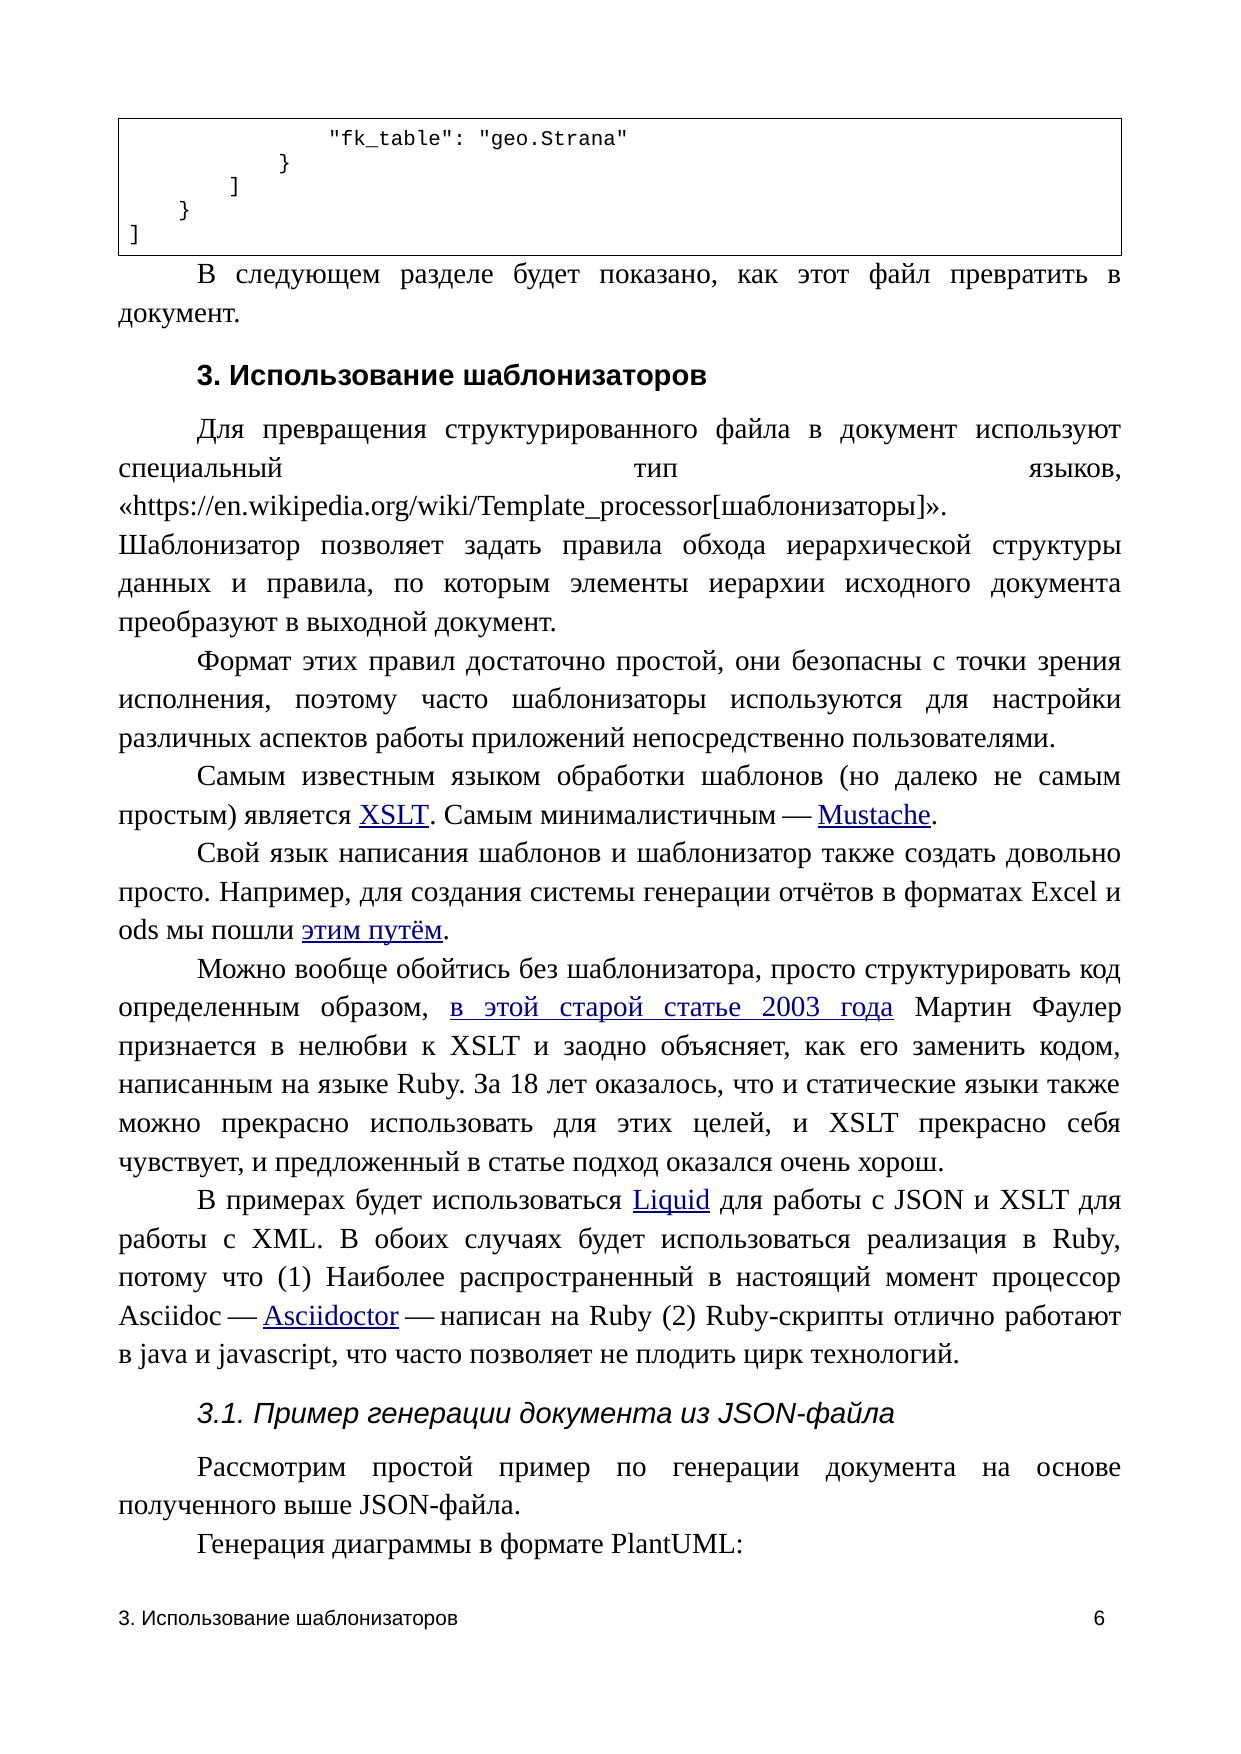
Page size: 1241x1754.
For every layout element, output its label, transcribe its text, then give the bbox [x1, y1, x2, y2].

text В следующем разделе будет показано, как этот файл превратить в документ. [118, 256, 1122, 328]
text Можно вообще обойтись без шаблонизатора, просто структурировать код определенным образом, в этой старой статье 2003 года Мартин Фаулер признается в нелюбви к XSLT и заодно объясняет, как его заменить кодом, написанным на языке Ruby. За 18 лет оказалось, что и статические языки также можно прекрасно использовать для этих целей, и XSLT прекрасно себя чувствует, и предложенный в статье подход оказался очень хорош. [118, 951, 1122, 1177]
text Самым известным языком обработки шаблонов (но далеко не самым простым) является XSLT. Самым минималистичным — Mustache. [118, 758, 1122, 830]
text Для превращения структурированного файла в документ используют специальный тип языков, «https://en.wikipedia.org/wiki/Template_processor[шаблонизаторы]». Шаблонизатор позволяет задать правила обхода иерархической структуры данных и правила, по которым элементы иерархии исходного документа преобразуют в выходной документ. [118, 411, 1122, 638]
text Свой язык написания шаблонов и шаблонизатор также создать довольно просто. Например, для создания системы генерации отчётов в форматах Excel и ods мы пошли этим путём. [118, 835, 1122, 946]
text Генерация диаграммы в формате PlantUML: [118, 1526, 1122, 1559]
text Рассмотрим простой пример по генерации документа на основе полученного выше JSON-файла. [118, 1449, 1122, 1521]
subtitle 3. Использование шаблонизаторов [197, 358, 1122, 392]
subtitle 3.1. Пример генерации документа из JSON-файла [197, 1396, 1122, 1429]
text Формат этих правил достаточно простой, они безопасны с точки зрения исполнения, поэтому часто шаблонизаторы используются для настройки различных аспектов работы приложений непосредственно пользователями. [118, 643, 1122, 753]
list "fk_table": "geo.Strana" } ] } ] [119, 119, 1121, 255]
text В примерах будет использоваться Liquid для работы с JSON и XSLT для работы с XML. В обоих случаях будет использоваться реализация в Ruby, потому что (1) Наиболее распространенный в настоящий момент процессор Asciidoc — Asciidoctor — написан на Ruby (2) Ruby-скрипты отлично работают в java и javascript, что часто позволяет не плодить цирк технологий. [118, 1182, 1122, 1370]
